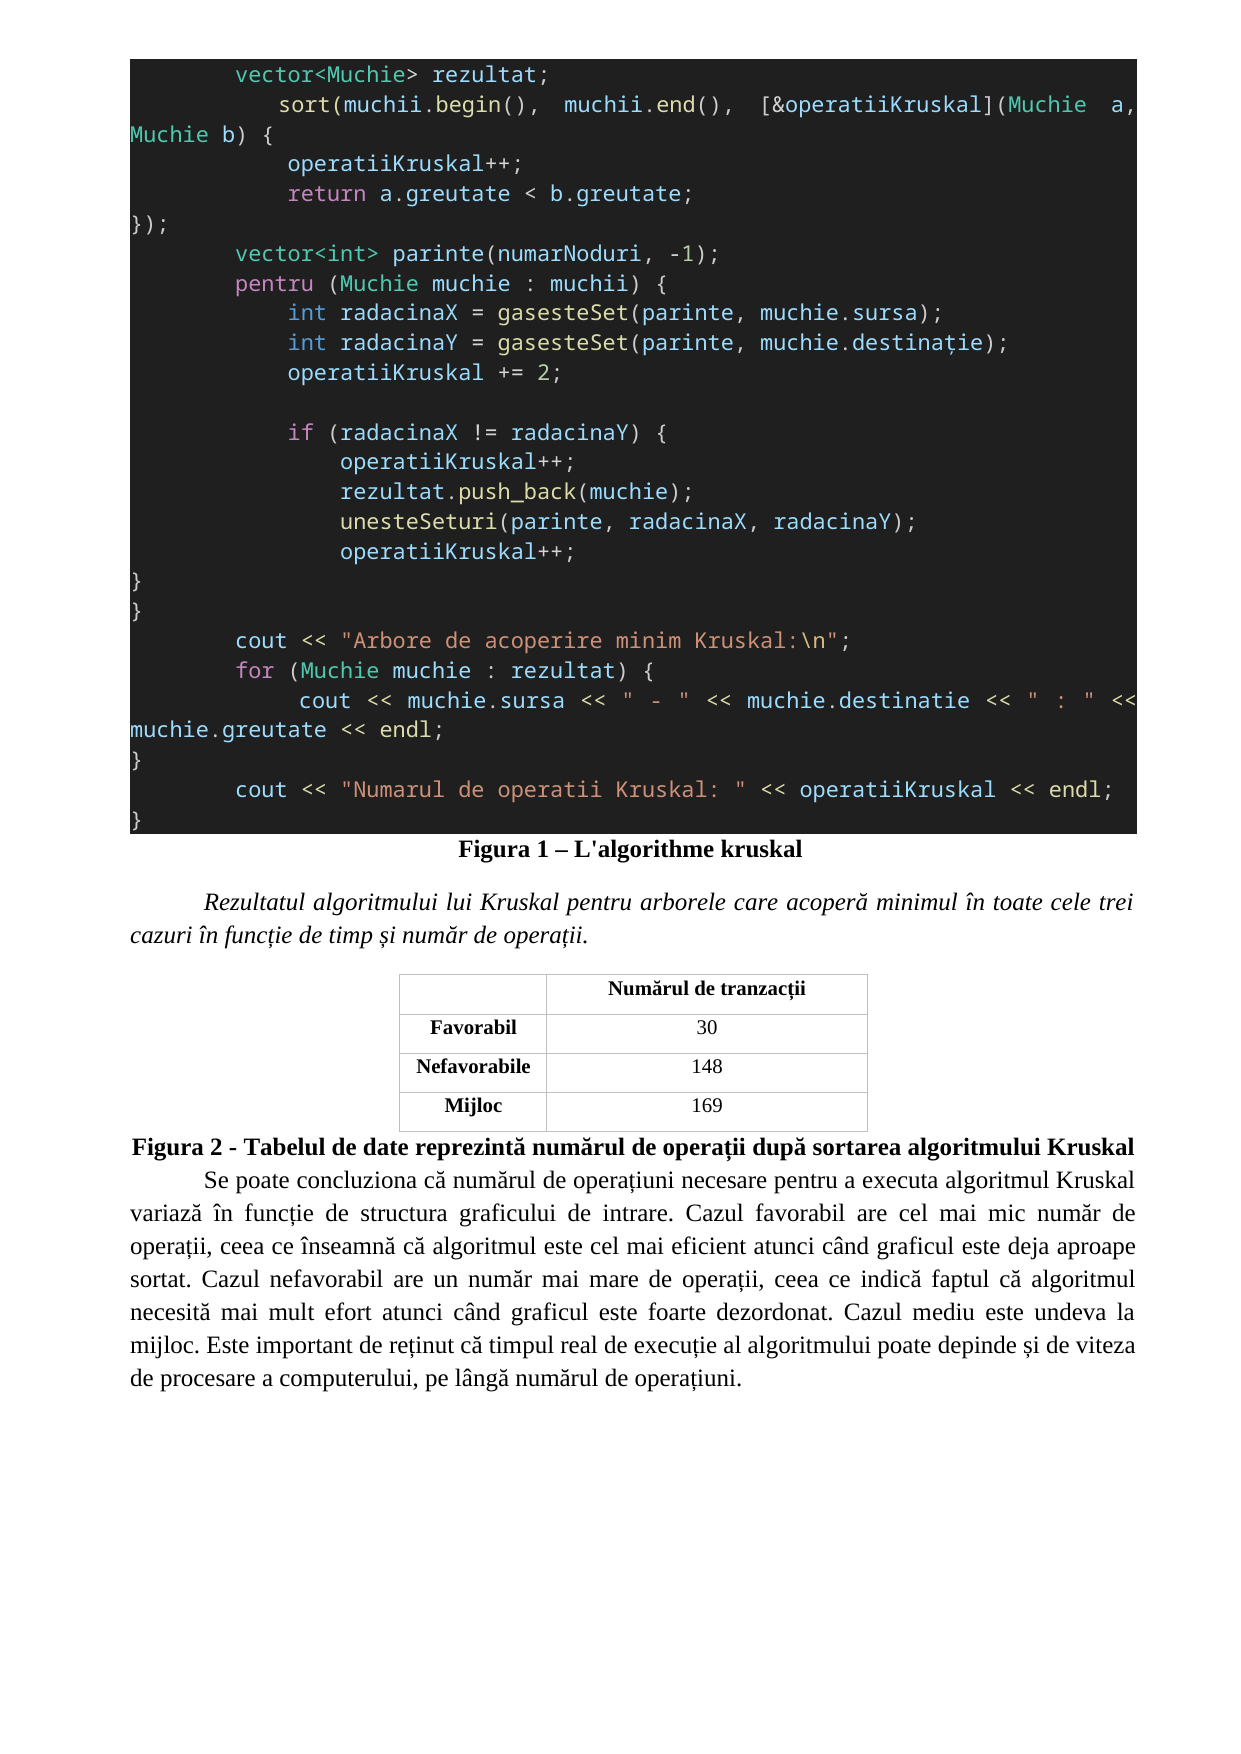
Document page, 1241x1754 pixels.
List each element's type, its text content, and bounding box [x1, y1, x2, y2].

text operatiiKruskal += 2; [130, 357, 1137, 387]
text } [130, 566, 1137, 595]
table_header [400, 975, 546, 1014]
text Figura 2 - Tabelul de date reprezintă numărul de operații după sortarea algoritmului Kruskal [130, 1132, 1137, 1160]
text Se poate concluziona că numărul de operațiuni necesare pentru a executa algoritmul Kruskal variază în funcție de structura graficului de intrare. Cazul favorabil are cel mai mic număr de operații, ceea ce înseamnă că algoritmul este cel mai eficient atunci când graficul este deja aproape sortat. Cazul nefavorabil are un număr mai mare de operații, ceea ce indică faptul că algoritmul necesită mai mult efort atunci când graficul este foarte dezordonat. Cazul mediu este undeva la mijloc. Este important de reținut că timpul real de execuție al algoritmului poate depinde și de viteza de procesare a computerului, pe lângă numărul de operațiuni. [130, 1165, 1137, 1392]
text for (Muchie muchie : rezultat) { [130, 655, 1137, 685]
text } [130, 595, 1137, 625]
text } [130, 804, 1137, 834]
table_header Numărul de tranzacții [547, 975, 867, 1014]
text int radacinaX = gasesteSet(parinte, muchie.sursa); [130, 297, 1137, 327]
text operatiiKruskal++; [130, 148, 1137, 178]
text vector<int> parinte(numarNoduri, -1); [130, 238, 1137, 268]
text sort(muchii.begin(), muchii.end(), [&operatiiKruskal](Muchie a, Muchie b) { [130, 89, 1137, 148]
text Figura 1 – L'algorithme kruskal [130, 834, 1137, 862]
text rezultat.push_back(muchie); [130, 476, 1137, 506]
text vector<Muchie> rezultat; [130, 59, 1137, 89]
table_cell Mijloc [400, 1093, 546, 1131]
text int radacinaY = gasesteSet(parinte, muchie.destinație); [130, 327, 1137, 357]
text operatiiKruskal++; [130, 536, 1137, 566]
text } [130, 744, 1137, 774]
text pentru (Muchie muchie : muchii) { [130, 268, 1137, 297]
text cout << muchie.sursa << " - " << muchie.destinatie << " : " << muchie.greutate << endl; [130, 685, 1137, 744]
text return a.greutate < b.greutate; [130, 178, 1137, 208]
table_cell 30 [547, 1015, 867, 1052]
table_cell Nefavorabile [400, 1054, 546, 1092]
table_cell 169 [547, 1093, 867, 1131]
text unesteSeturi(parinte, radacinaX, radacinaY); [130, 506, 1137, 536]
table_cell Favorabil [400, 1015, 546, 1052]
text if (radacinaX != radacinaY) { [130, 417, 1137, 446]
text cout << "Numarul de operatii Kruskal: " << operatiiKruskal << endl; [130, 774, 1137, 804]
text }); [130, 208, 1137, 238]
text cout << "Arbore de acoperire minim Kruskal:\n"; [130, 625, 1137, 655]
text operatiiKruskal++; [130, 446, 1137, 476]
text Rezultatul algoritmului lui Kruskal pentru arborele care acoperă minimul în toate cele trei cazuri în funcție de timp și număr de operații. [130, 887, 1137, 949]
table_cell 148 [547, 1054, 867, 1092]
